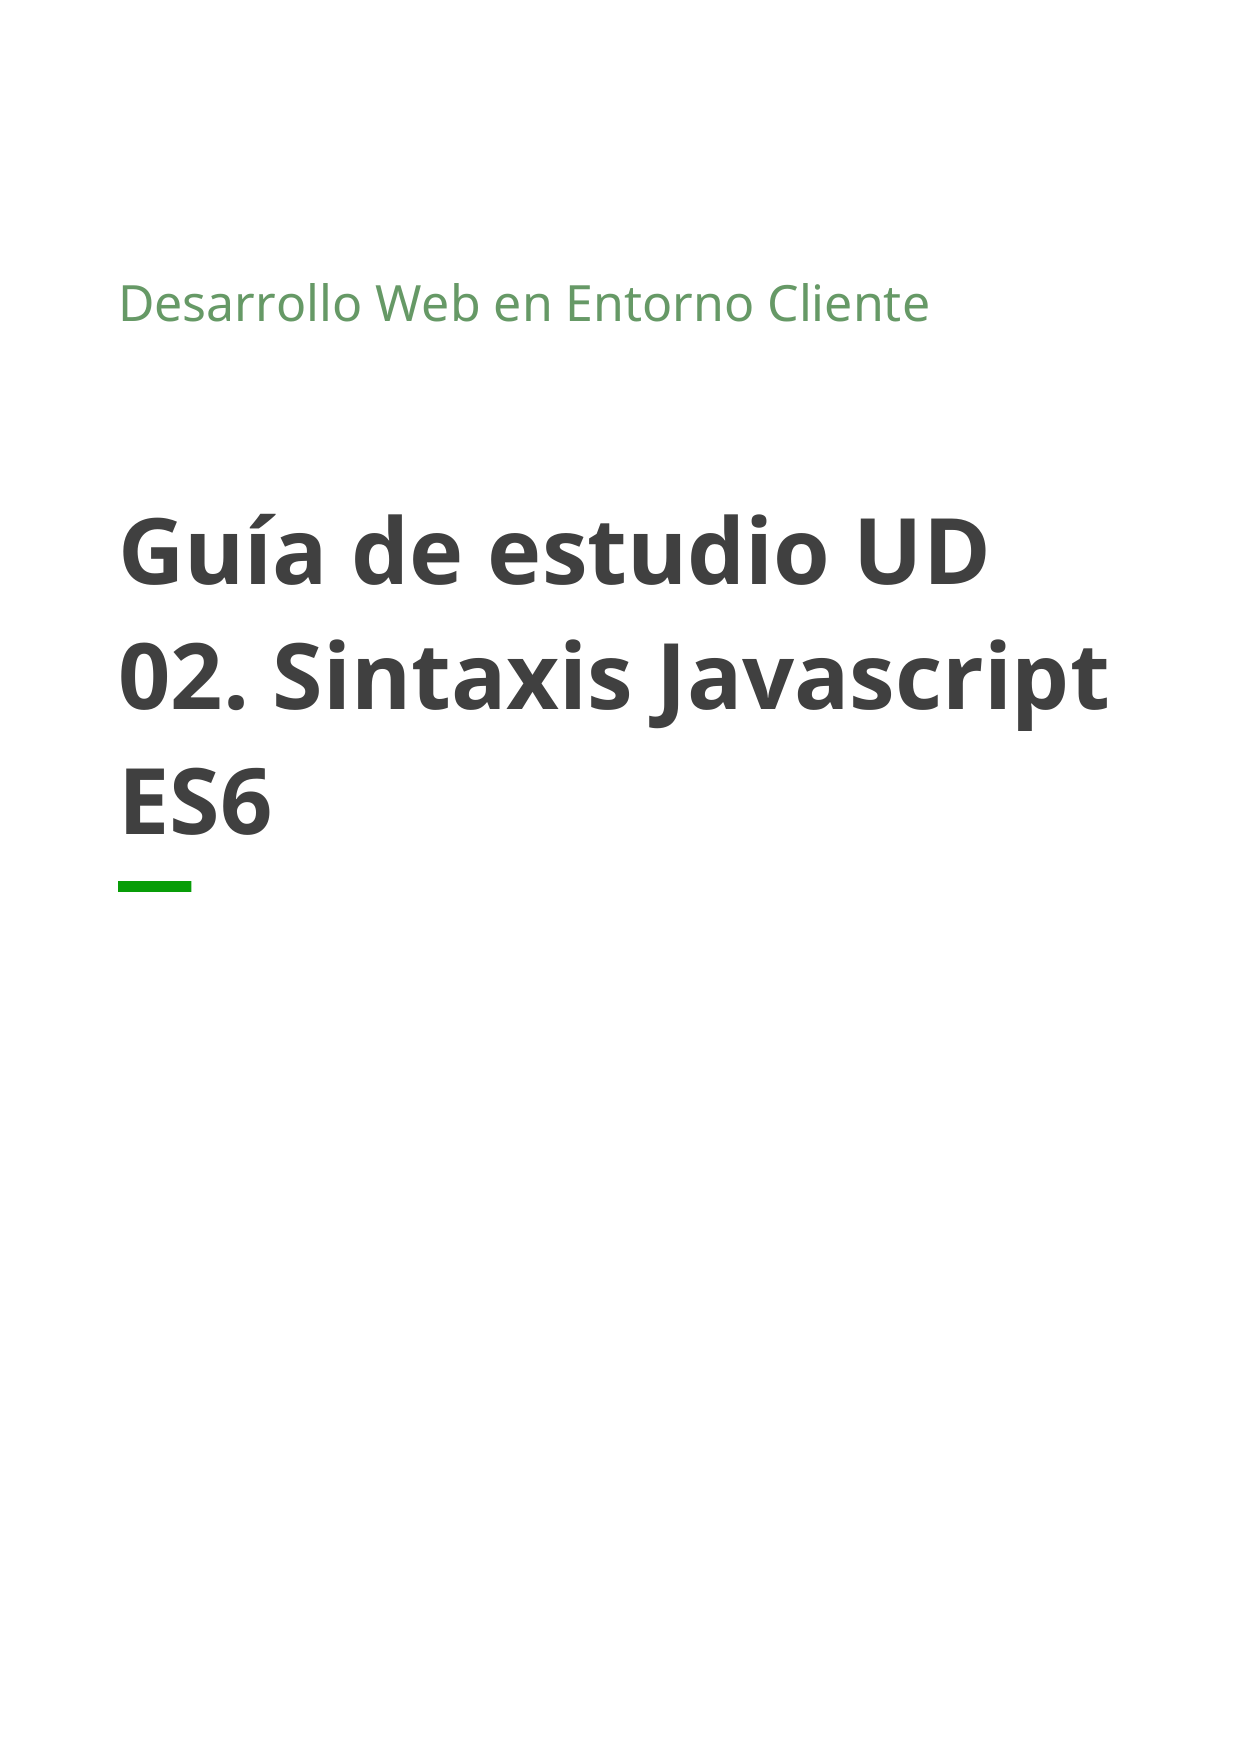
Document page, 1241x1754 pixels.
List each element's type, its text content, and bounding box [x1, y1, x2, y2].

picture [118, 881, 192, 892]
title Desarrollo Web en Entorno Cliente [118, 268, 1122, 336]
title Guía de estudio UD 02. Sintaxis Javascript ES6 [118, 486, 1122, 861]
